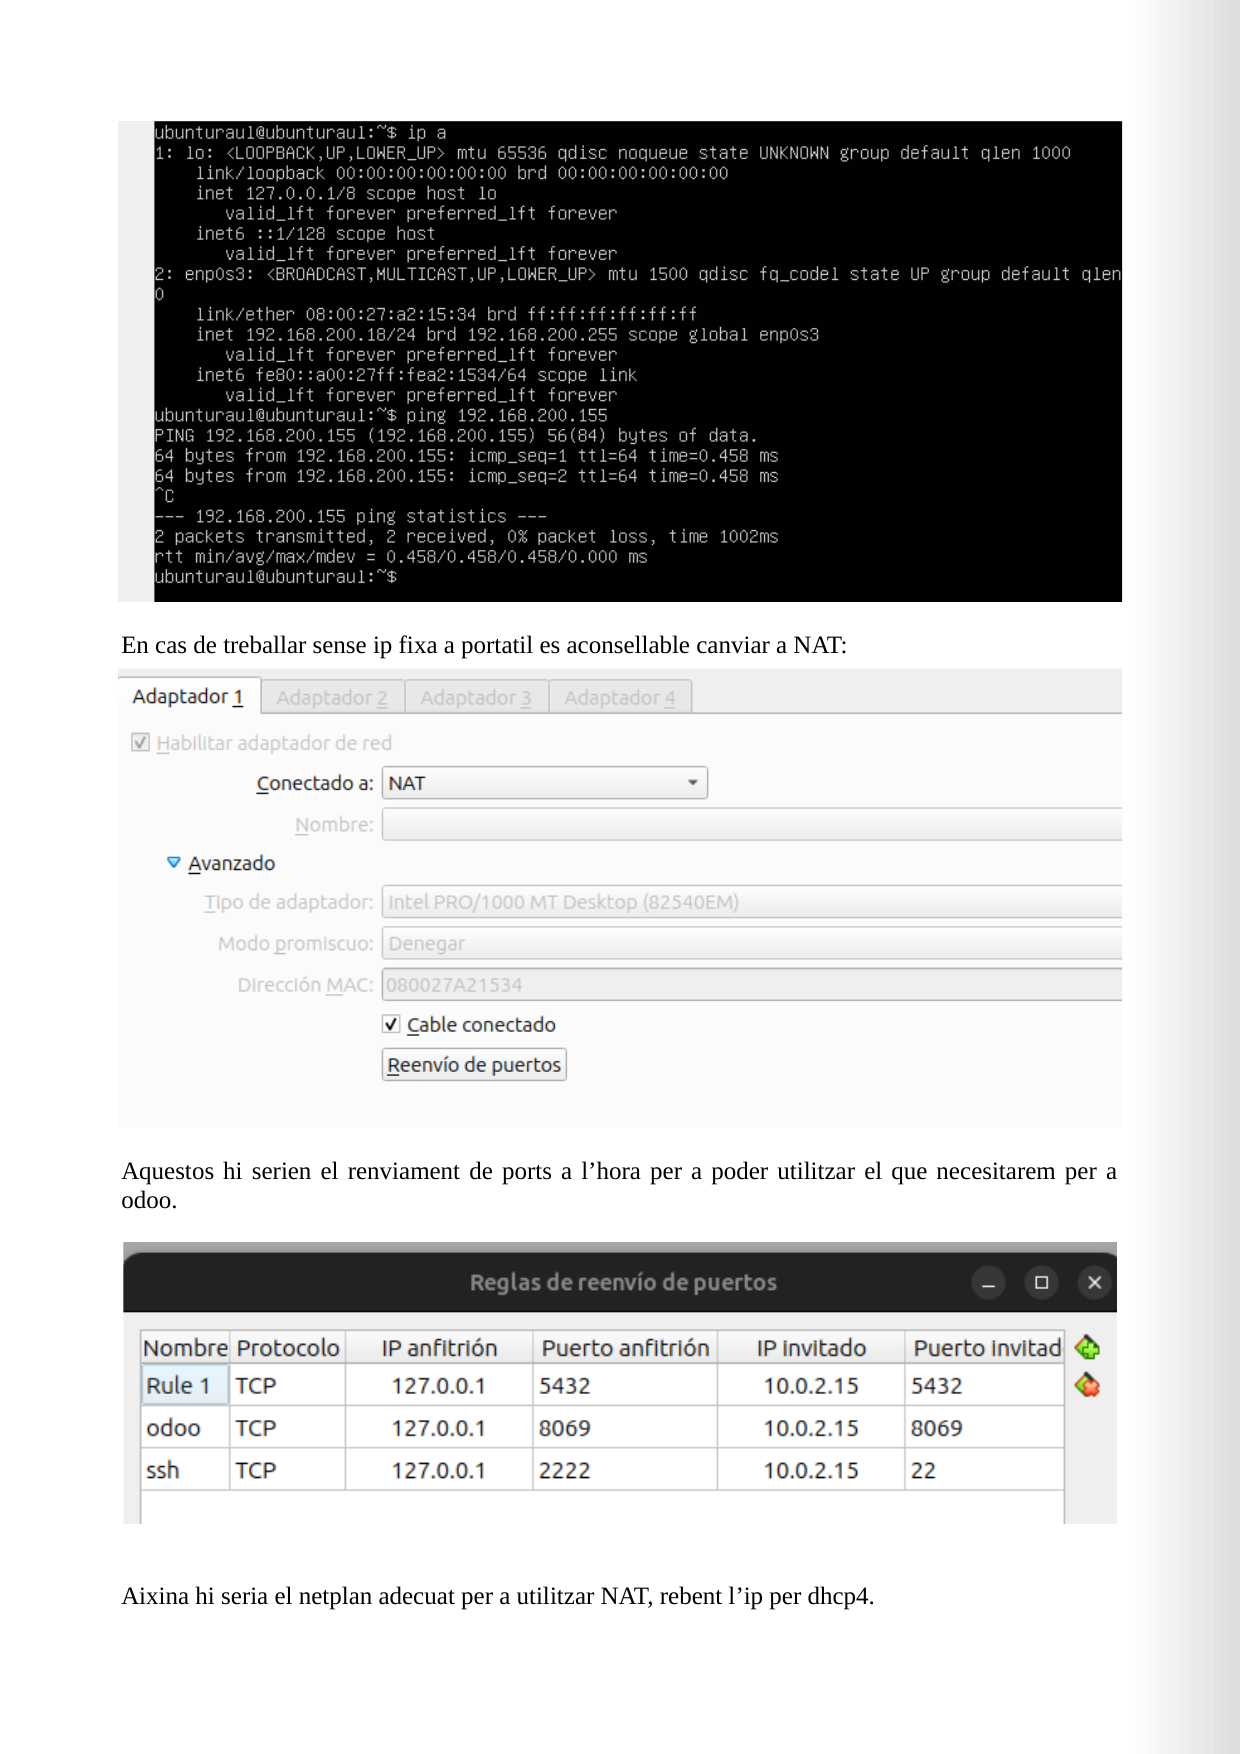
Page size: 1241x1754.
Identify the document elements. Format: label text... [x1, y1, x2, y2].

text Aquestos hi serien el renviament de ports a l’hora per a poder utilitzar el que necesitarem per a odoo. [121, 1156, 1119, 1214]
picture [118, 659, 1123, 1128]
text Aixina hi seria el netplan adecuat per a utilitzar NAT, rebent l’ip per dhcp4. [121, 1581, 1119, 1610]
picture [118, 121, 1123, 602]
picture [123, 1242, 1117, 1524]
text En cas de treballar sense ip fixa a portatil es aconsellable canviar a NAT: [121, 630, 1119, 659]
